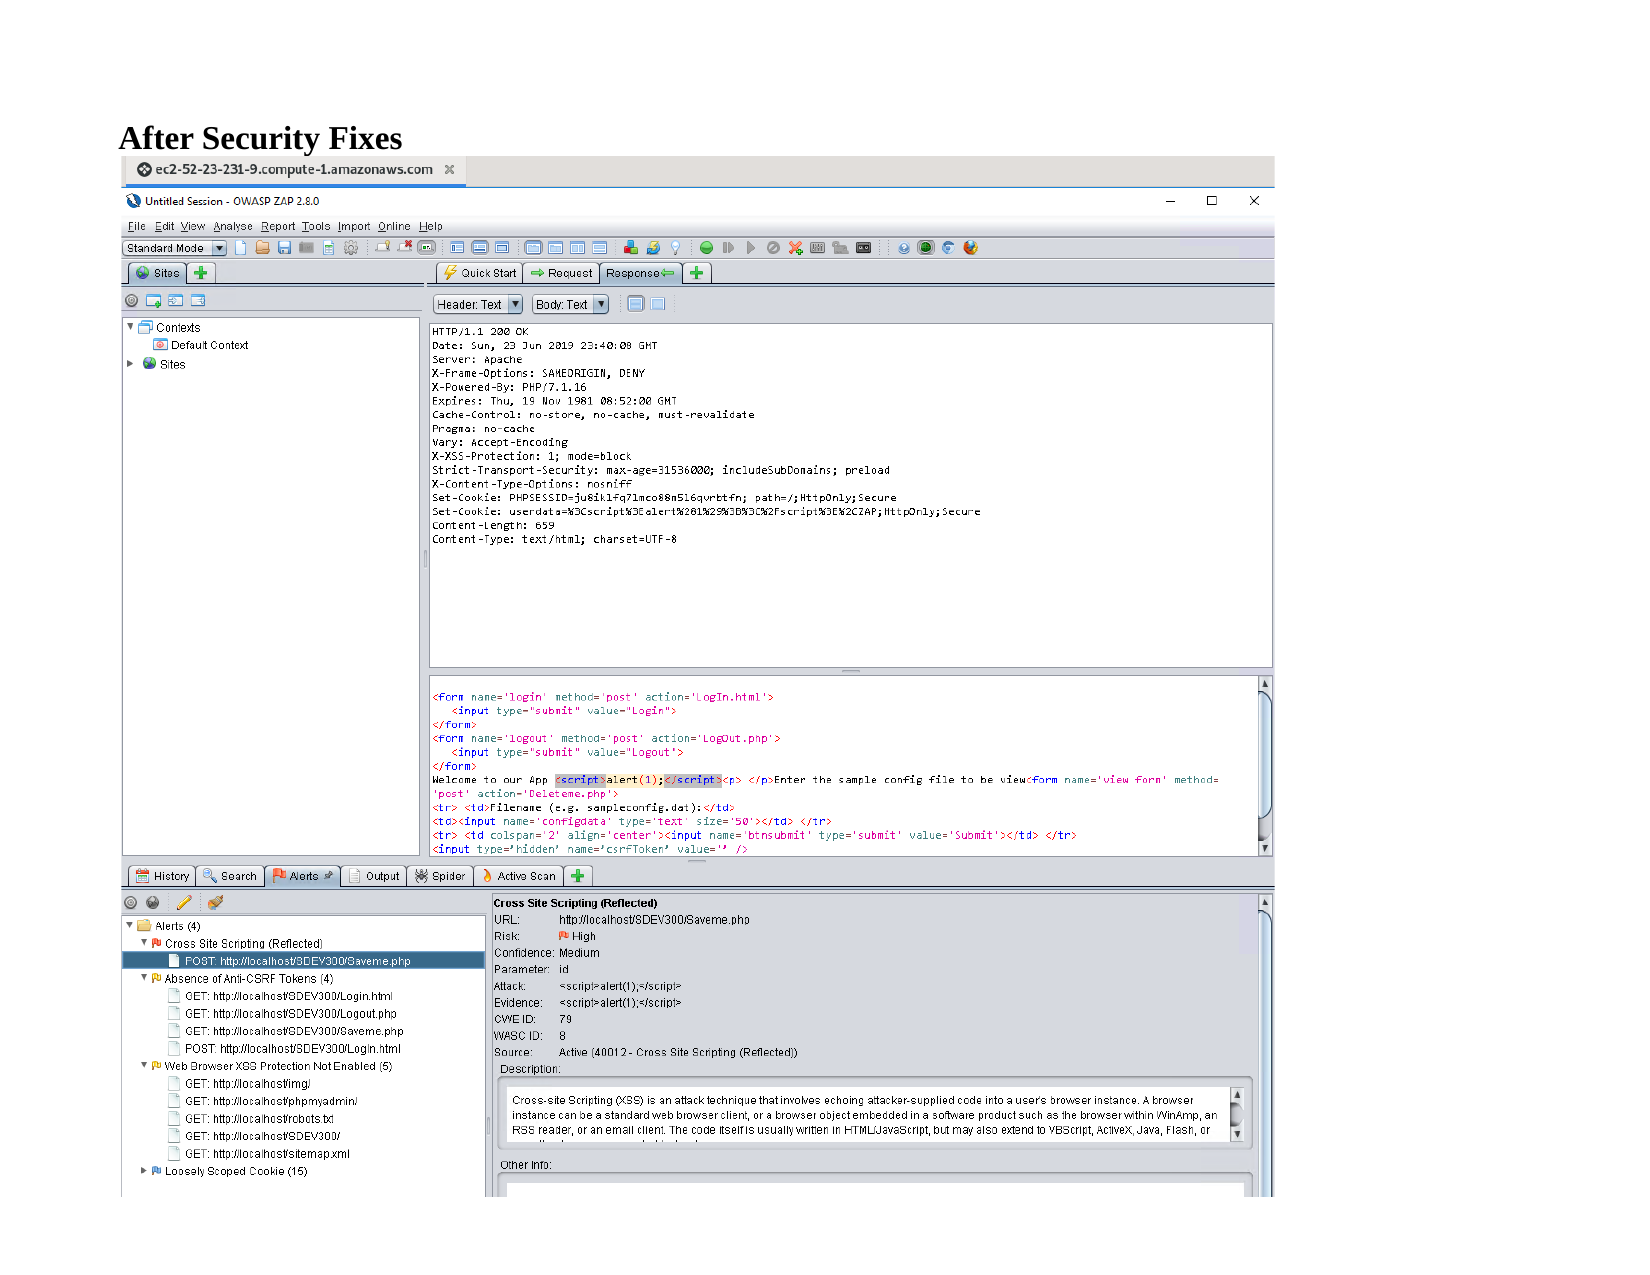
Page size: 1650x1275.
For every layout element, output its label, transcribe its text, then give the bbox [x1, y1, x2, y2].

picture [121, 156, 1275, 1197]
text After Security Fixes [118, 118, 1532, 156]
